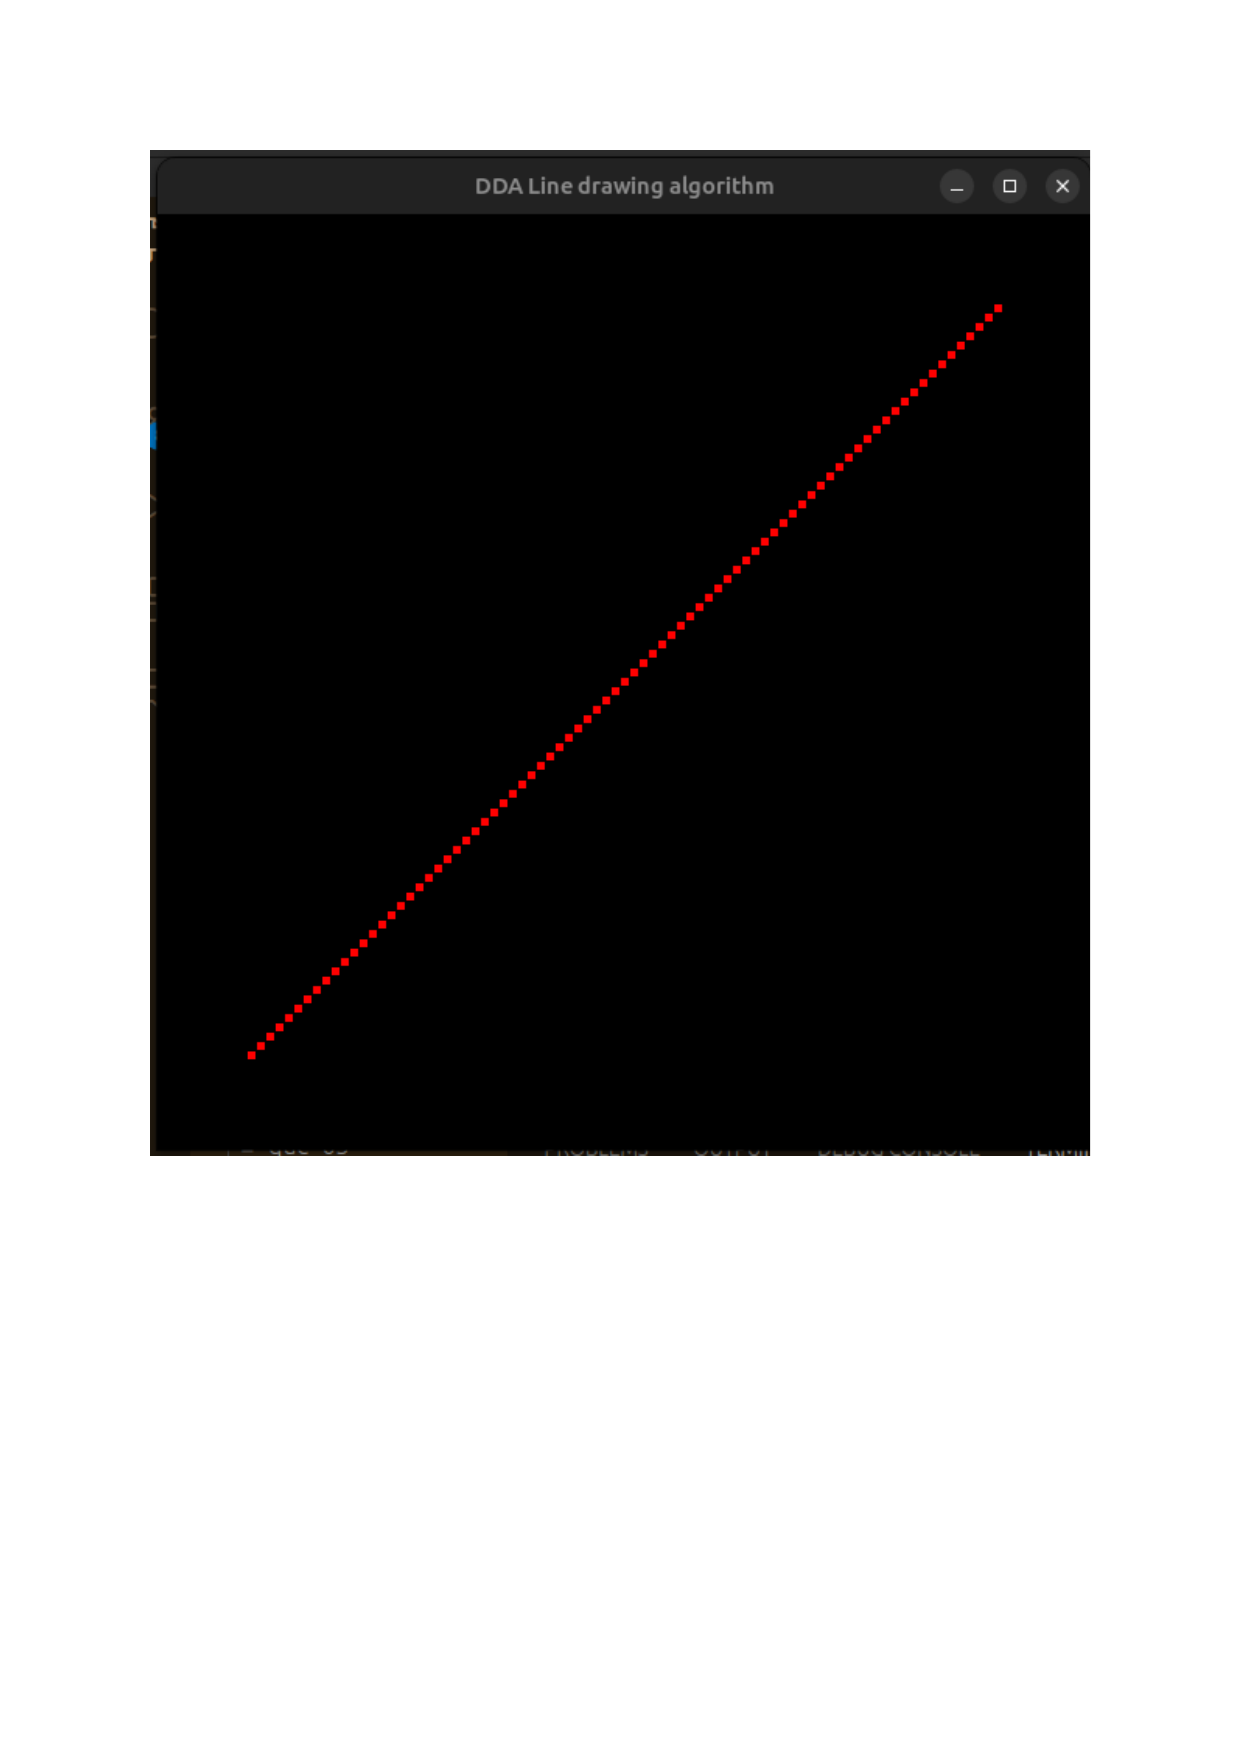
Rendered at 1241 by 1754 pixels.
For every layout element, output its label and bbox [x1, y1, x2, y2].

picture [150, 150, 1091, 1156]
